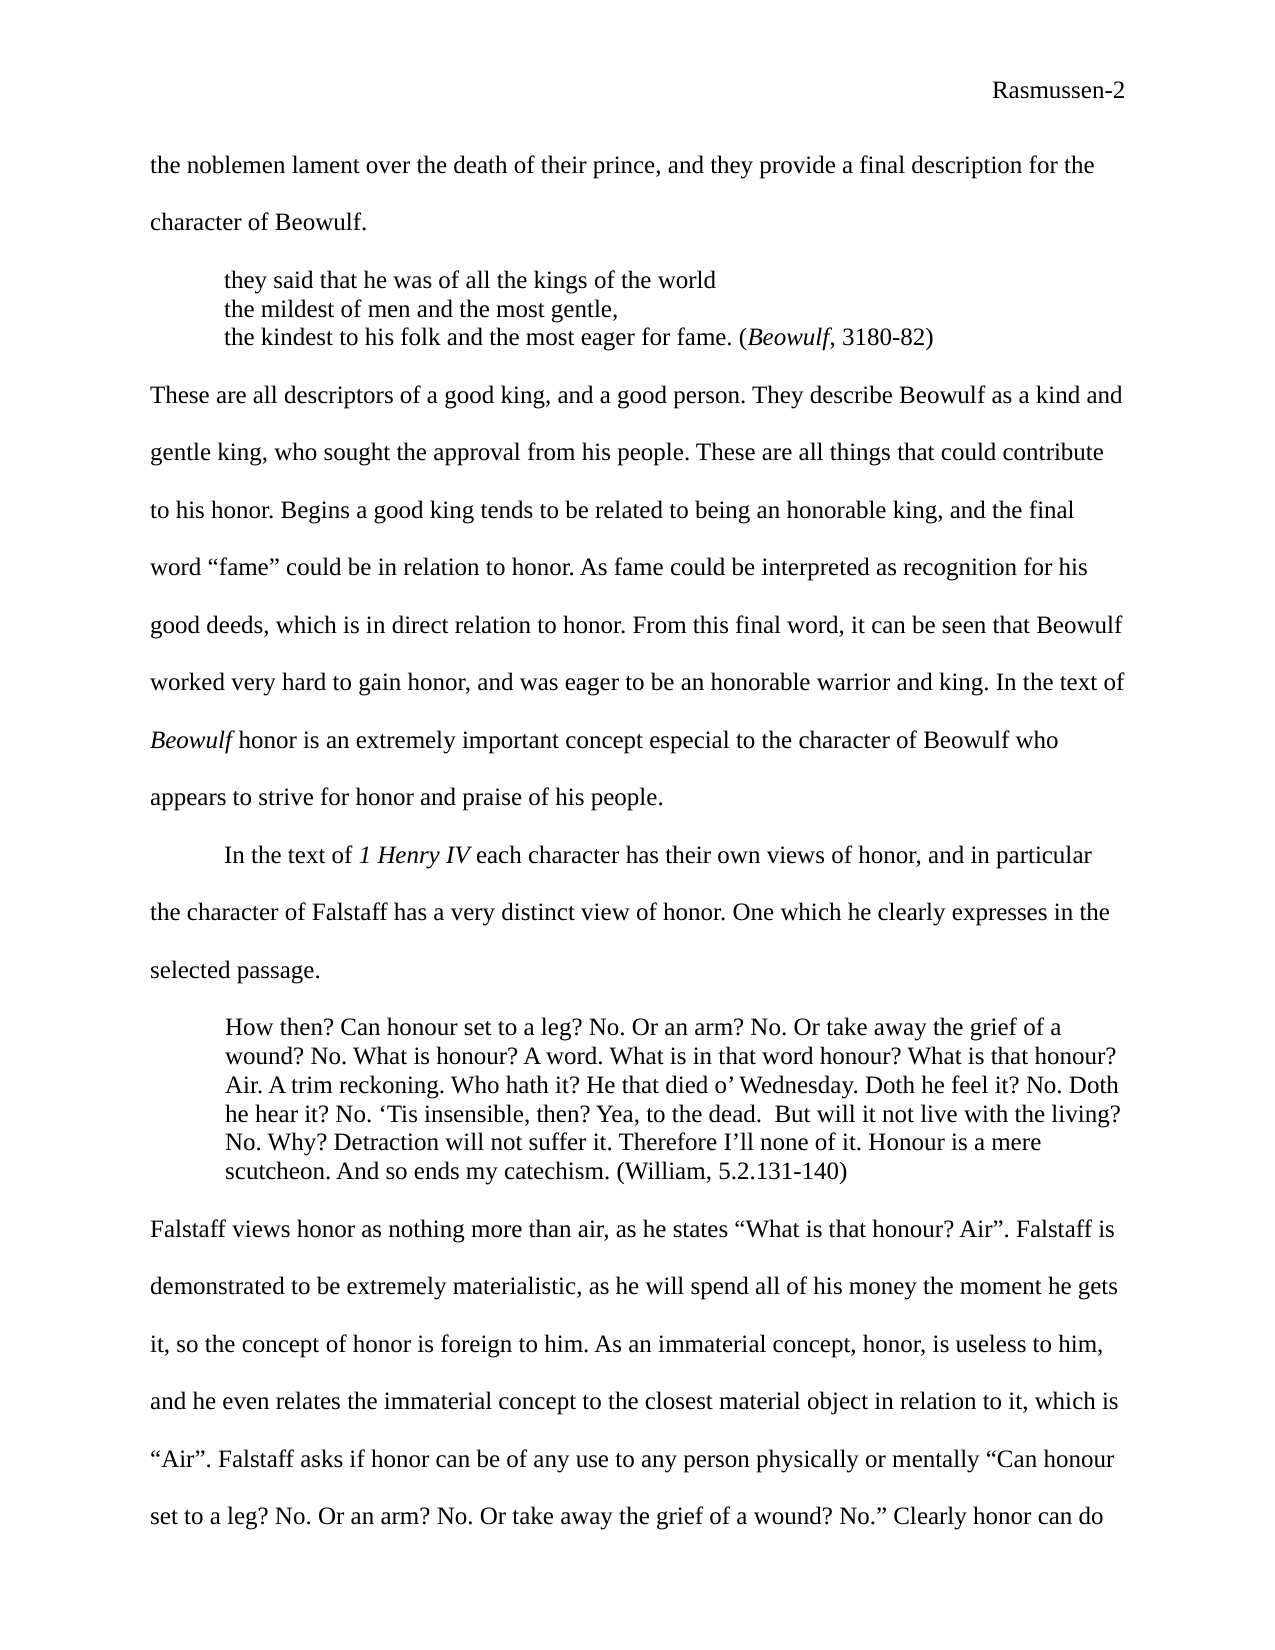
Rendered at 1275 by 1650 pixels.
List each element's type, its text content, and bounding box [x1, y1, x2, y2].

text the kindest to his folk and the most eager for fame. (Beowulf, 3180-82) [150, 322, 1125, 351]
text the mildest of men and the most gentle, [150, 294, 1125, 322]
text the noblemen lament over the death of their prince, and they provide a final description for the character of Beowulf. [150, 150, 1125, 236]
text they said that he was of all the kings of the world [150, 265, 1125, 294]
text Falstaff views honor as nothing more than air, as he states “What is that honour? Air”. Falstaff is demonstrated to be extremely materialistic, as he will spend all of his money the moment he gets it, so the concept of honor is foreign to him. As an immaterial concept, honor, is useless to him, and he even relates the immaterial concept to the closest material object in relation to it, which is “Air”. Falstaff asks if honor can be of any use to any person physically or mentally “Can honour set to a leg? No. Or an arm? No. Or take away the grief of a wound? No.” Clearly honor can do [150, 1214, 1125, 1530]
text In the text of 1 Henry IV each character has their own views of honor, and in particular the character of Falstaff has a very distinct view of honor. One which he clearly expresses in the selected passage. [150, 840, 1125, 984]
text How then? Can honour set to a leg? No. Or an arm? No. Or take away the grief of a wound? No. What is honour? A word. What is in that word honour? What is that honour? Air. A trim reckoning. Who hath it? He that died o’ Wednesday. Doth he feel it? No. Doth he hear it? No. ‘Tis insensible, then? Yea, to the dead. But will it not live with the living? No. Why? Detraction will not suffer it. Therefore I’ll none of it. Honour is a mere scutcheon. And so ends my catechism. (William, 5.2.131-140) [225, 1012, 1125, 1185]
text These are all descriptors of a good king, and a good person. They describe Beowulf as a kind and gentle king, who sought the approval from his people. These are all things that could contribute to his honor. Begins a good king tends to be related to being an honorable king, and the final word “fame” could be in relation to honor. As fame could be interpreted as recognition for his good deeds, which is in direct relation to honor. From this final word, it can be seen that Beowulf worked very hard to gain honor, and was eager to be an honorable warrior and king. In the text of Beowulf honor is an extremely important concept especial to the character of Beowulf who appears to strive for honor and praise of his people. [150, 380, 1125, 811]
